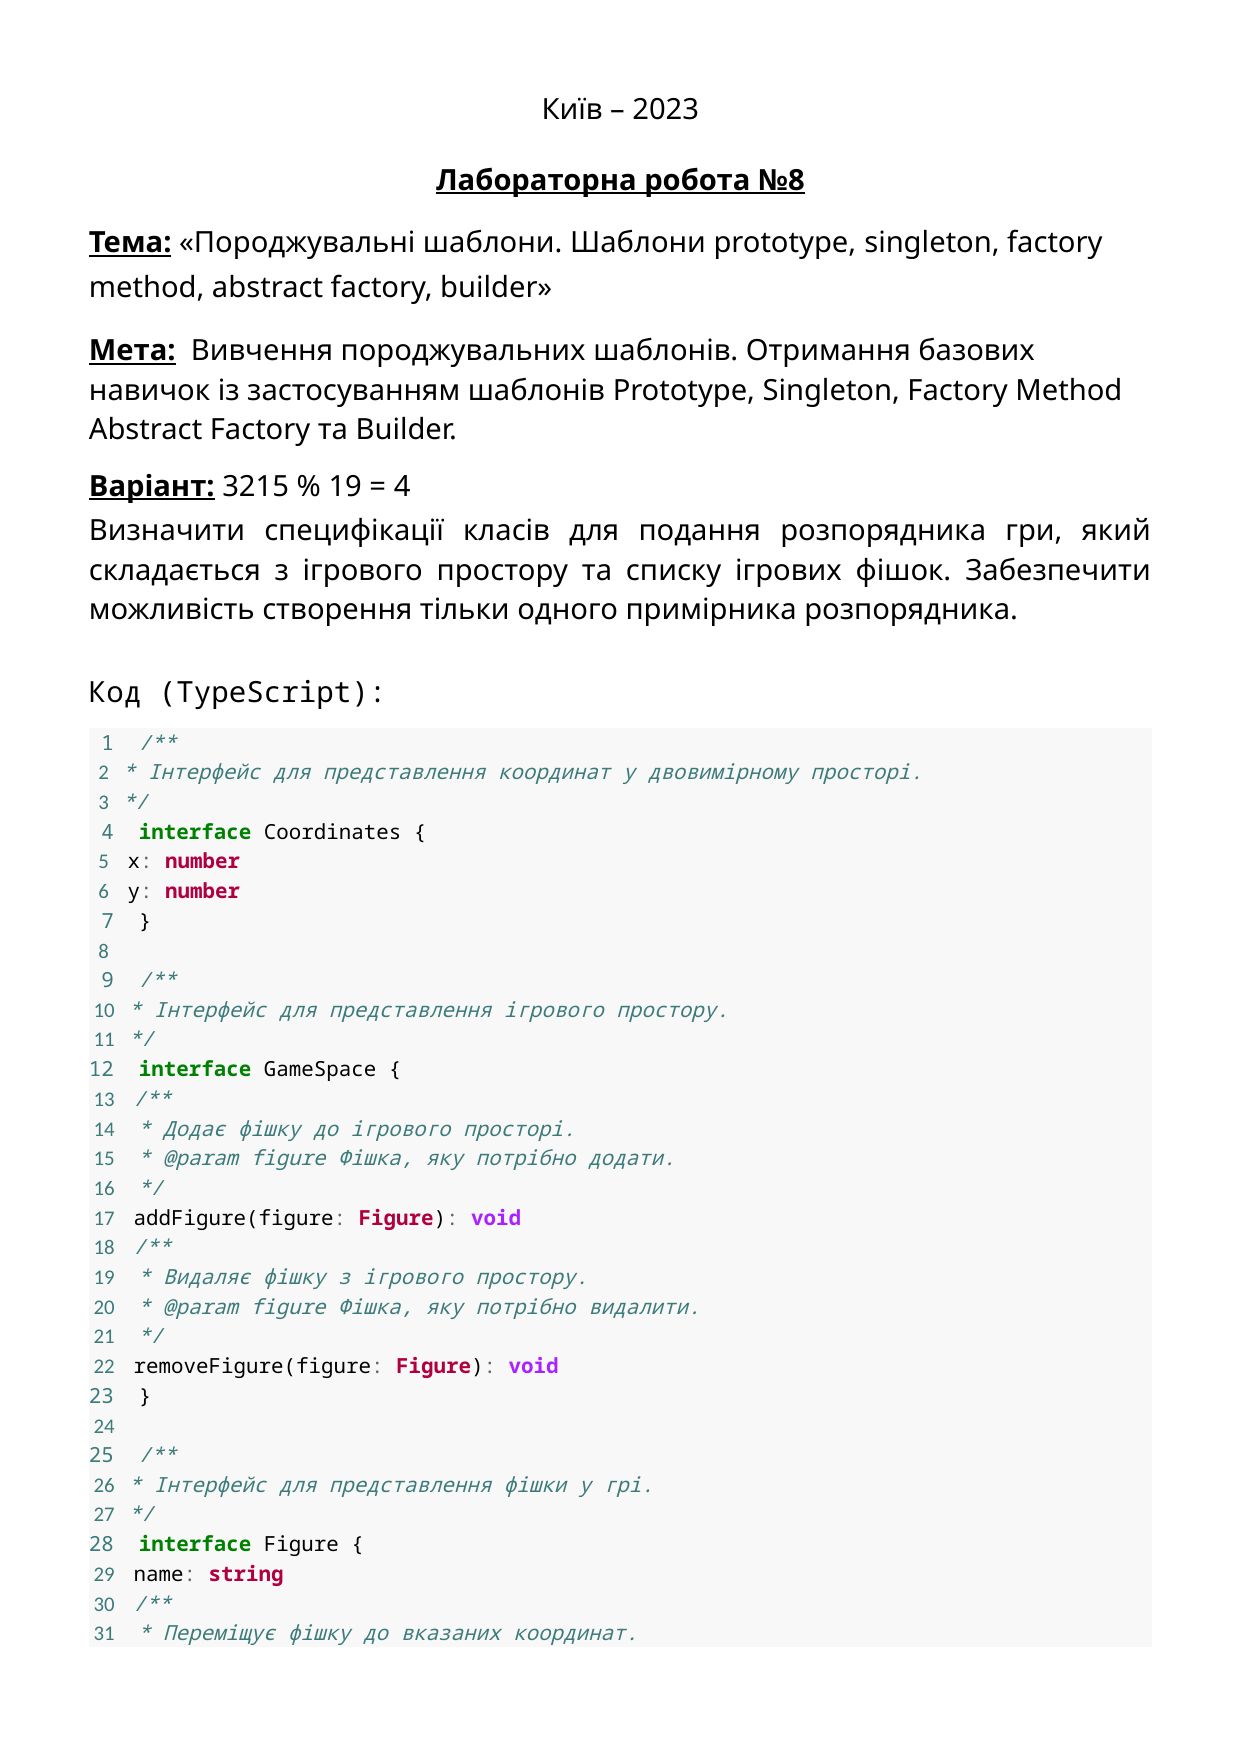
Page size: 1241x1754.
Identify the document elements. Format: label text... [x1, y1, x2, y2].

text 1 /** [89, 728, 1152, 756]
text 4 interface Coordinates { [89, 816, 1152, 845]
text 6 y: number [89, 875, 1152, 904]
text 22 removeFigure(figure: Figure): void [89, 1350, 1152, 1379]
text 2 * Інтерфейс для представлення координат у двовимірному просторі. [89, 756, 1152, 786]
text Код (TypeScript): [89, 671, 1152, 711]
text Варіант: 3215 % 19 = 4 [89, 465, 1152, 504]
text 29 name: string [89, 1558, 1152, 1587]
text 7 } [89, 904, 1152, 934]
text 9 /** [89, 964, 1152, 994]
text 14 * Додає фішку до ігрового просторі. [89, 1112, 1152, 1142]
text 31 * Переміщує фішку до вказаних координат. [89, 1617, 1152, 1647]
text 8 [89, 934, 1152, 964]
text 12 interface GameSpace { [89, 1053, 1152, 1083]
text 19 * Видаляє фішку з ігрового простору. [89, 1261, 1152, 1291]
text 28 interface Figure { [89, 1528, 1152, 1558]
text 5 x: number [89, 845, 1152, 875]
text 17 addFigure(figure: Figure): void [89, 1201, 1152, 1231]
text 21 */ [89, 1320, 1152, 1350]
text Визначити специфікації класів для подання розпорядника гри, який складається з ігрового простору та списку ігрових фішок. Забезпечити можливість створення тільки одного примірника розпорядника. [89, 509, 1152, 628]
text 25 /** [89, 1439, 1152, 1469]
text 23 } [89, 1379, 1152, 1409]
text Мета: Вивчення породжувальних шаблонів. Отримання базових навичок із застосуванням шаблонів Prototype, Singleton, Factory Method Abstract Factory та Builder. [89, 329, 1152, 448]
text 13 /** [89, 1083, 1152, 1112]
text 24 [89, 1409, 1152, 1439]
text 18 /** [89, 1231, 1152, 1261]
text Київ – 2023 [89, 89, 1152, 128]
text 16 */ [89, 1172, 1152, 1201]
text 27 */ [89, 1498, 1152, 1528]
text 10 * Інтерфейс для представлення ігрового простору. [89, 994, 1152, 1023]
text 3 */ [89, 786, 1152, 816]
text Тема: «Породжувальні шаблони. Шаблони prototype, singleton, factory method, abstract factory, builder» [89, 221, 1152, 306]
text 15 * @param figure Фішка, яку потрібно додати. [89, 1142, 1152, 1172]
text 30 /** [89, 1587, 1152, 1617]
text 11 */ [89, 1023, 1152, 1053]
text 26 * Інтерфейс для представлення фішки у грі. [89, 1469, 1152, 1498]
text Лабораторна робота №8 [89, 159, 1152, 198]
text 20 * @param figure Фішка, яку потрібно видалити. [89, 1291, 1152, 1320]
